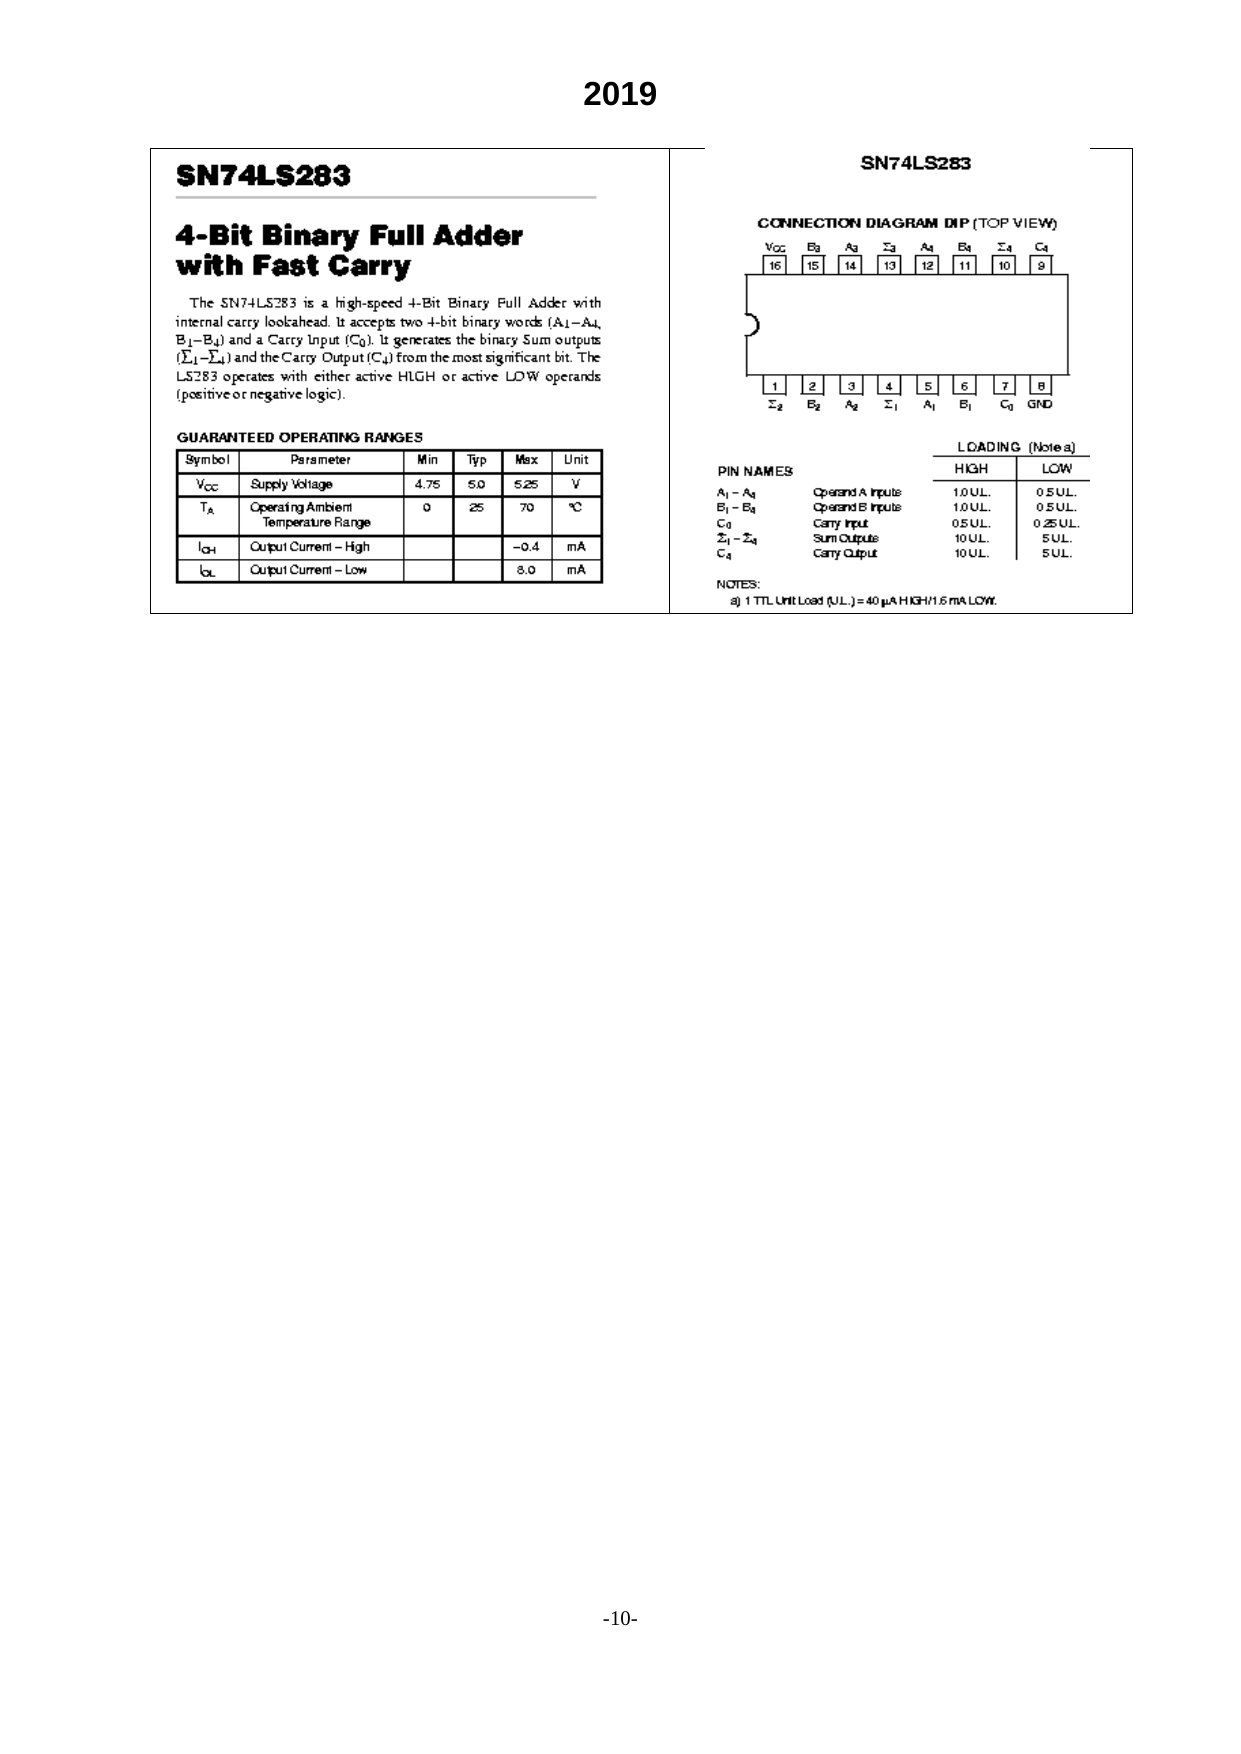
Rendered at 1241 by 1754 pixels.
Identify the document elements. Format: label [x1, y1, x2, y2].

table_header [151, 149, 669, 612]
picture [157, 150, 621, 611]
table_header [670, 149, 704, 612]
table_header [1090, 149, 1132, 612]
picture [704, 148, 1090, 613]
